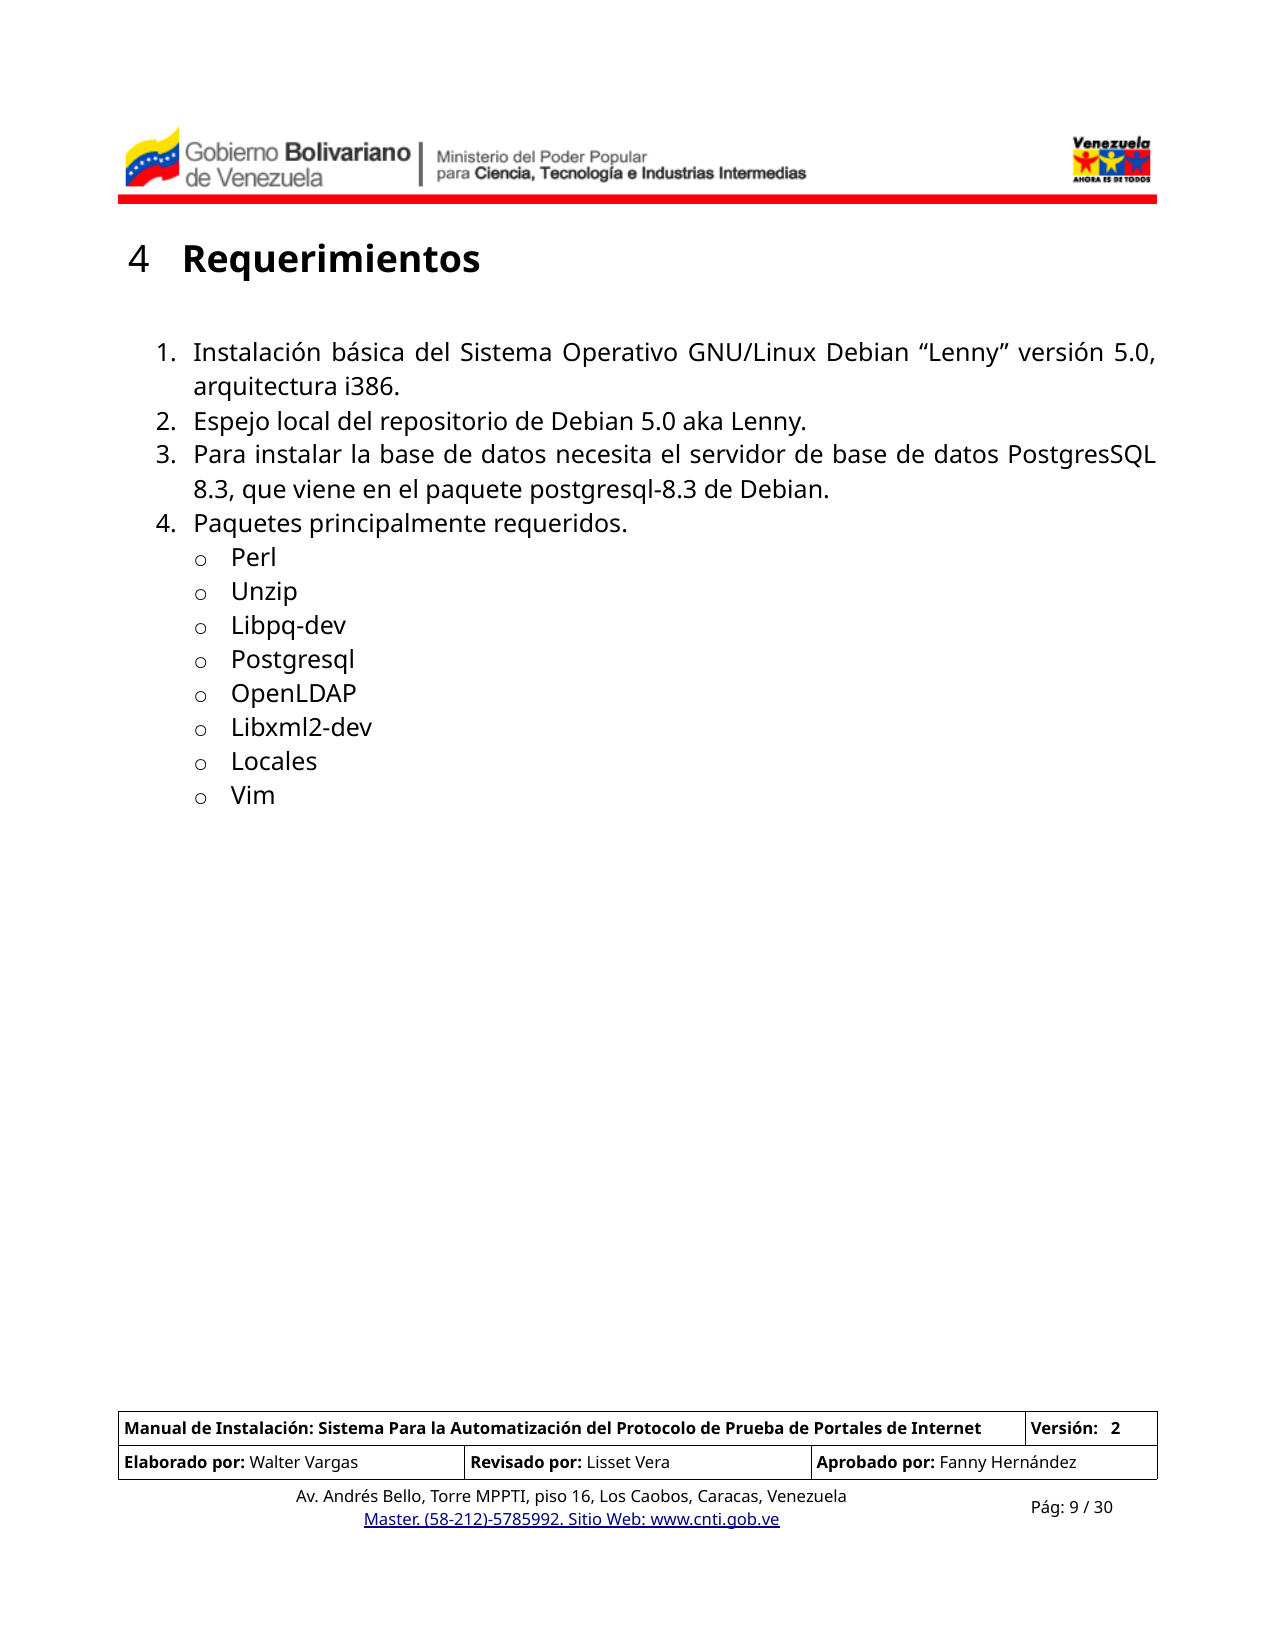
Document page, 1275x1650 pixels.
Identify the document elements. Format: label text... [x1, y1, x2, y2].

list Vim [193, 778, 1157, 812]
list Postgresql [193, 642, 1157, 676]
list Paquetes principalmente requeridos. [156, 505, 1157, 539]
list OpenLDAP [193, 676, 1157, 710]
picture [118, 118, 1157, 204]
list Instalación básica del Sistema Operativo GNU/Linux Debian “Lenny” versión 5.0, arquitectura i386. [156, 309, 1157, 403]
list Espejo local del repositorio de Debian 5.0 aka Lenny. [156, 403, 1157, 437]
list Perl [193, 539, 1157, 573]
list Locales [193, 744, 1157, 778]
list Unzip [193, 573, 1157, 607]
list Libpq-dev [193, 607, 1157, 642]
subtitle Requerimientos [118, 233, 1157, 284]
list Libxml2-dev [193, 710, 1157, 744]
list Para instalar la base de datos necesita el servidor de base de datos PostgresSQL 8.3, que viene en el paquete postgresql-8.3 de Debian. [156, 437, 1157, 505]
